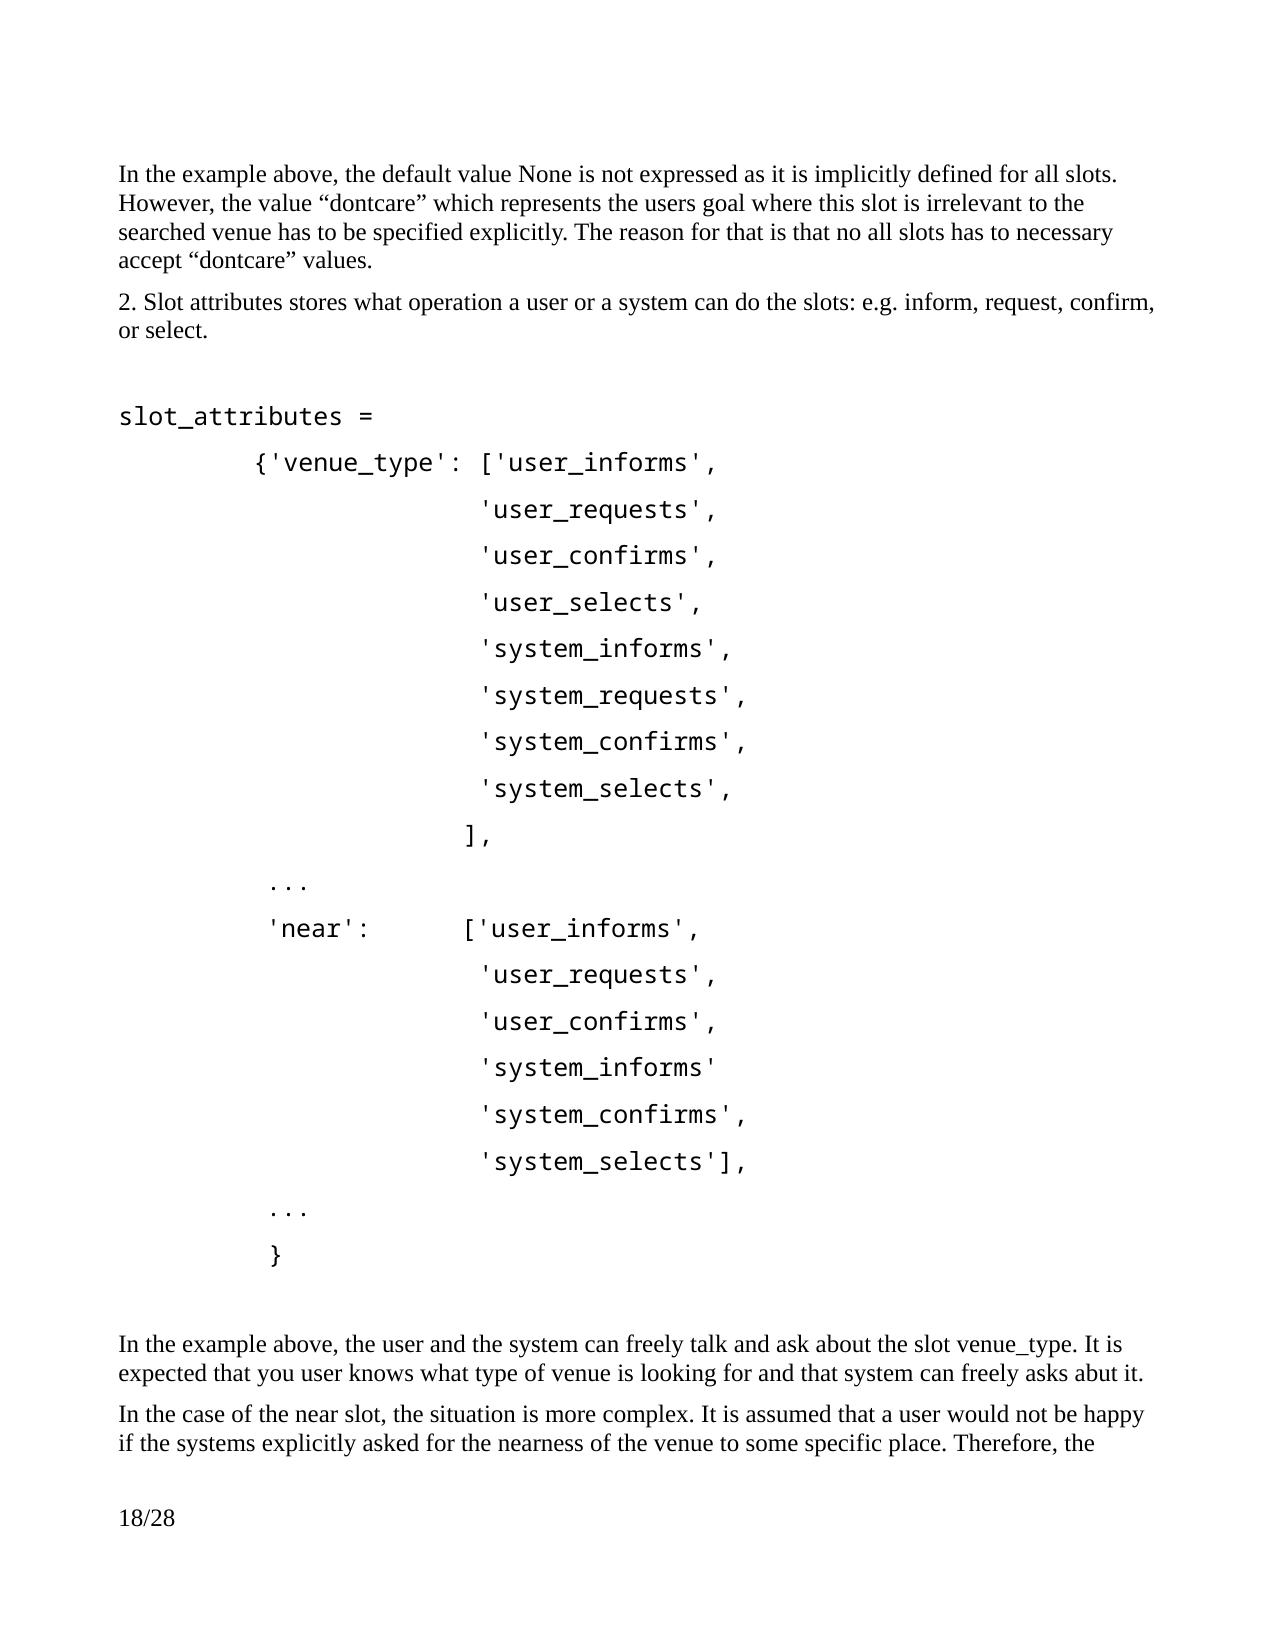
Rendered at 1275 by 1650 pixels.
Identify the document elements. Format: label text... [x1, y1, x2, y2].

text 'user_selects', [118, 584, 1157, 618]
text 'user_confirms', [118, 538, 1157, 572]
text ... [118, 864, 1157, 898]
text } [118, 1236, 1157, 1270]
text 'system_confirms', [118, 1097, 1157, 1131]
text 'system_selects'], [118, 1143, 1157, 1177]
text 'system_selects', [118, 771, 1157, 805]
text In the case of the near slot, the situation is more complex. It is assumed that a user would not be happy if the systems explicitly asked for the nearness of the venue to some specific place. Therefore, the [118, 1399, 1157, 1457]
text 'system_requests', [118, 677, 1157, 712]
text 'system_informs', [118, 631, 1157, 665]
text 'user_requests', [118, 957, 1157, 991]
text slot_attributes = [118, 398, 1157, 432]
text In the example above, the user and the system can freely talk and ask about the slot venue_type. It is expected that you user knows what type of venue is looking for and that system can freely asks abut it. [118, 1329, 1157, 1387]
text ], [118, 817, 1157, 851]
text 2. Slot attributes stores what operation a user or a system can do the slots: e.g. inform, request, confirm, or select. [118, 287, 1157, 344]
text ... [118, 1190, 1157, 1224]
text {'venue_type': ['user_informs', [118, 445, 1157, 479]
text 'user_confirms', [118, 1003, 1157, 1037]
text 'user_requests', [118, 491, 1157, 525]
text In the example above, the default value None is not expressed as it is implicitly defined for all slots. However, the value “dontcare” which represents the users goal where this slot is irrelevant to the searched venue has to be specified explicitly. The reason for that is that no all slots has to necessary accept “dontcare” values. [118, 159, 1157, 274]
text 'system_confirms', [118, 724, 1157, 758]
text 'system_informs' [118, 1050, 1157, 1084]
text 'near': ['user_informs', [118, 910, 1157, 944]
